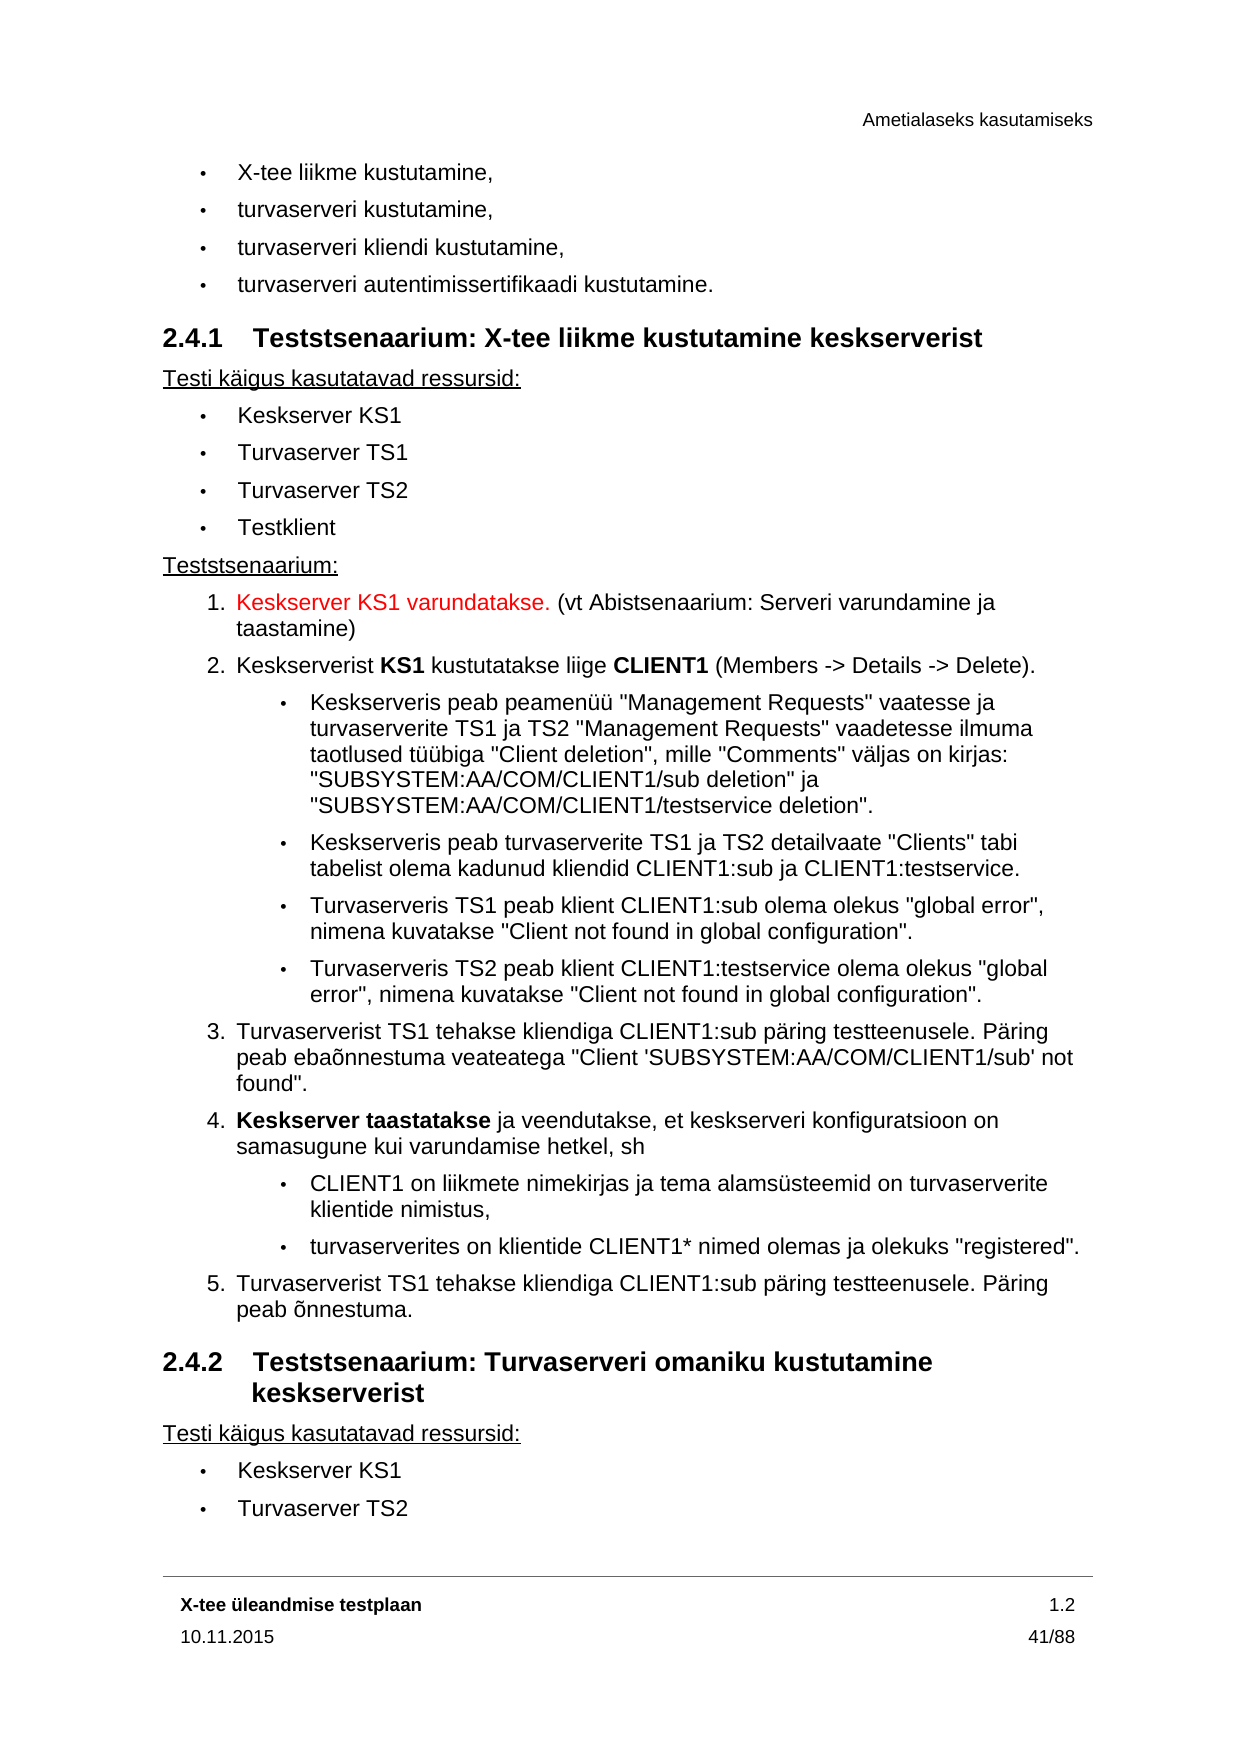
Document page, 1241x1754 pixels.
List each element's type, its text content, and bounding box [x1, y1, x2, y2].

list X-tee liikme kustutamine, [200, 160, 1093, 185]
list Keskserver taastatakse ja veendutakse, et keskserveri konfiguratsioon on samasugune kui varundamise hetkel, sh [207, 1108, 1093, 1159]
list turvaserveri autentimissertifikaadi kustutamine. [200, 272, 1093, 297]
list Testklient [200, 515, 1093, 541]
list Turvaserver TS2 [200, 477, 1093, 503]
text Teststsenaarium: [162, 552, 1093, 578]
list Keskserver KS1 [200, 403, 1093, 428]
list Keskserveris peab peamenüü "Management Requests" vaatesse ja turvaserverite TS1 ja TS2 "Management Requests" vaadetesse ilmuma taotlused tüübiga "Client deletion", mille "Comments" väljas on kirjas: "SUBSYSTEM:AA/COM/CLIENT1/sub deletion" ja "SUBSYSTEM:AA/COM/CLIENT1/testservice deletion". [280, 690, 1093, 818]
list Turvaserveris TS1 peab klient CLIENT1:sub olema olekus "global error", nimena kuvatakse "Client not found in global configuration". [280, 893, 1093, 944]
list Turvaserveris TS2 peab klient CLIENT1:testservice olema olekus "global error", nimena kuvatakse "Client not found in global configuration". [280, 956, 1093, 1007]
list Turvaserver TS2 [200, 1495, 1093, 1521]
list Keskserver KS1 [200, 1458, 1093, 1483]
list turvaserveri kustutamine, [200, 197, 1093, 223]
list Keskserveris peab turvaserverite TS1 ja TS2 detailvaate "Clients" tabi tabelist olema kadunud kliendid CLIENT1:sub ja CLIENT1:testservice. [280, 830, 1093, 881]
subtitle Teststsenaarium: X-tee liikme kustutamine keskserverist [162, 322, 1093, 353]
list Keskserver KS1 varundatakse. (vt Abistsenaarium: Serveri varundamine ja taastamine) [207, 590, 1093, 641]
list Turvaserverist TS1 tehakse kliendiga CLIENT1:sub päring testteenusele. Päring peab ebaõnnestuma veateatega "Client 'SUBSYSTEM:AA/COM/CLIENT1/sub' not found". [207, 1019, 1093, 1096]
text Testi käigus kasutatavad ressursid: [162, 1421, 1093, 1446]
subtitle Teststsenaarium: Turvaserveri omaniku kustutamine keskserverist [162, 1347, 1093, 1408]
list Turvaserver TS1 [200, 440, 1093, 466]
list Turvaserverist TS1 tehakse kliendiga CLIENT1:sub päring testteenusele. Päring peab õnnestuma. [207, 1271, 1093, 1322]
text Testi käigus kasutatavad ressursid: [162, 365, 1093, 391]
list turvaserveri kliendi kustutamine, [200, 234, 1093, 260]
list CLIENT1 on liikmete nimekirjas ja tema alamsüsteemid on turvaserverite klientide nimistus, [280, 1171, 1093, 1222]
list Keskserverist KS1 kustutatakse liige CLIENT1 (Members -> Details -> Delete). [207, 653, 1093, 678]
list turvaserverites on klientide CLIENT1* nimed olemas ja olekuks "registered". [280, 1234, 1093, 1259]
